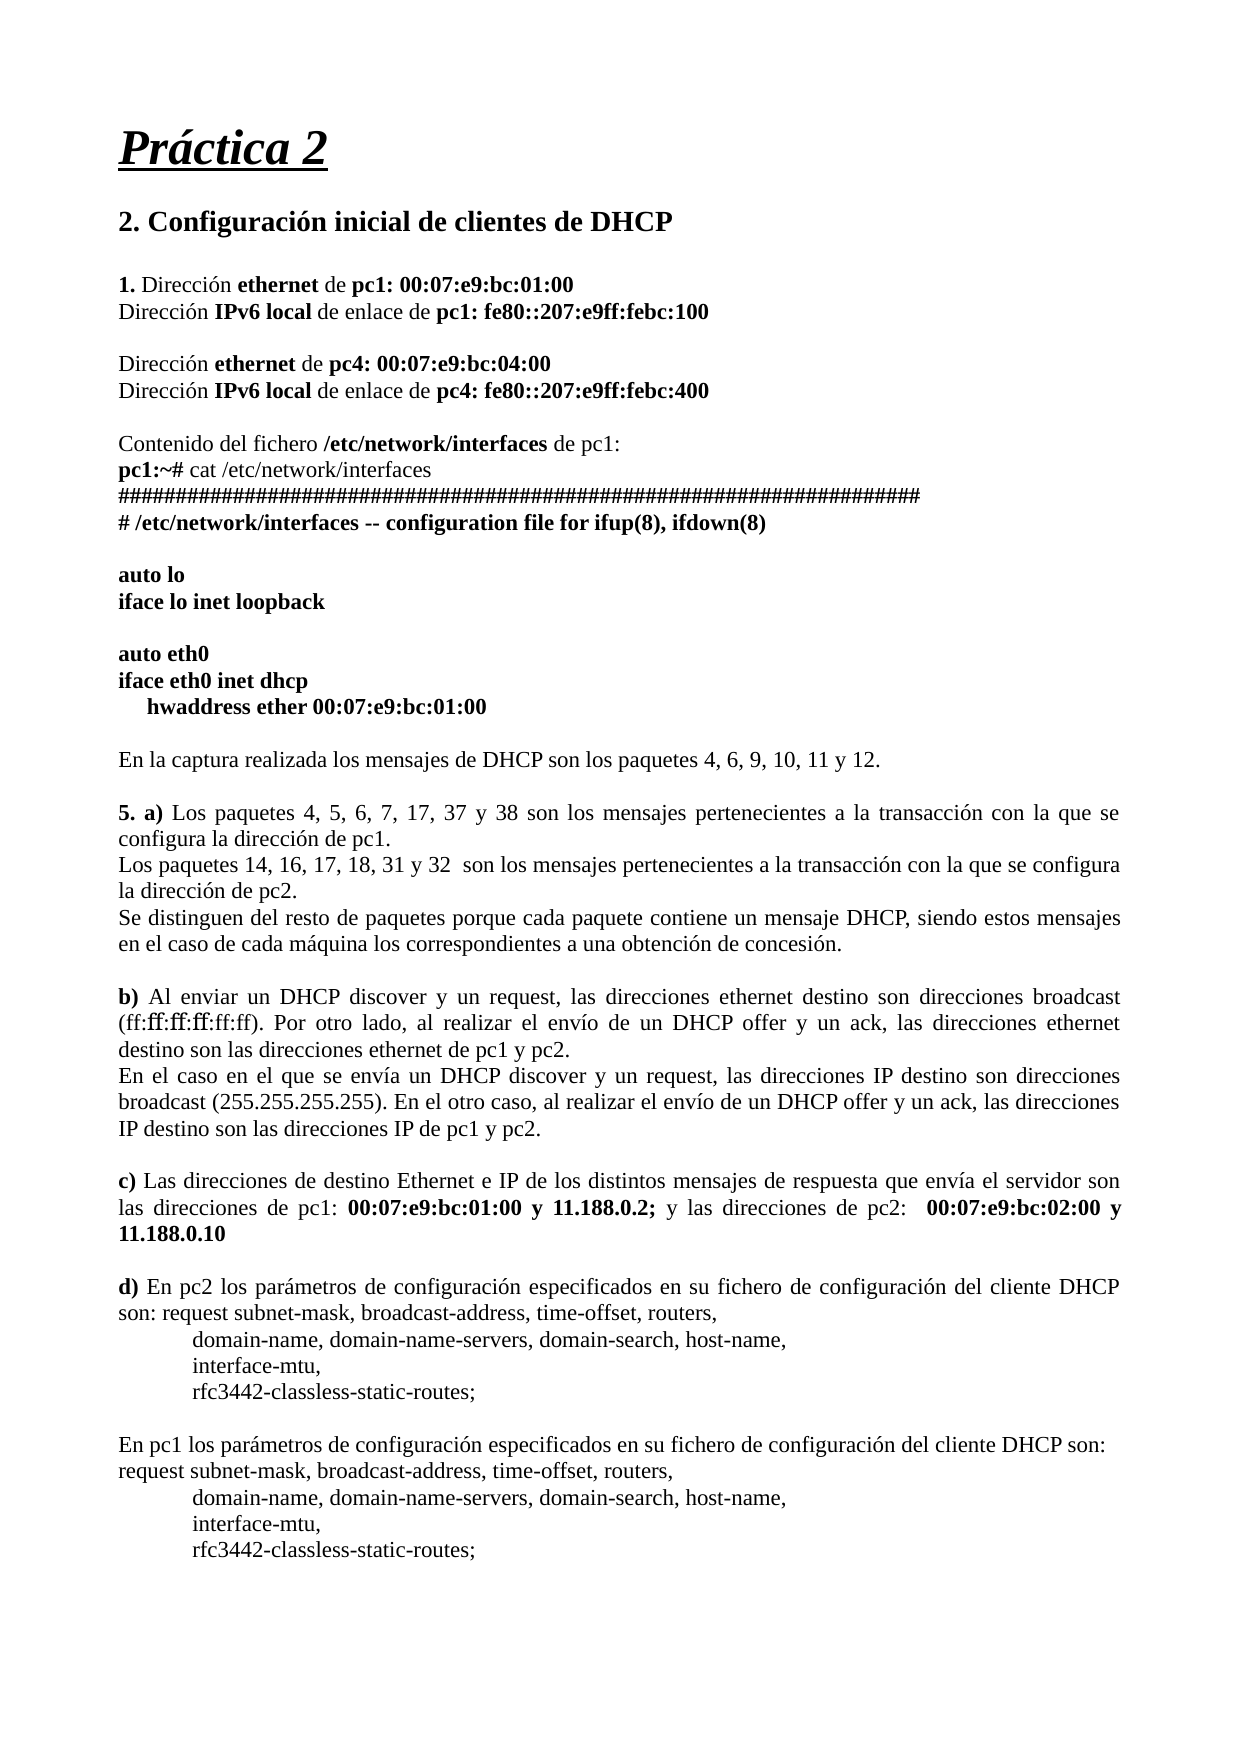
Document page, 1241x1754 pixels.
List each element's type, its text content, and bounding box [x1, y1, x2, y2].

text Se distinguen del resto de paquetes porque cada paquete contiene un mensaje DHCP, siendo estos mensajes en el caso de cada máquina los correspondientes a una obtención de concesión. [118, 904, 1122, 957]
text d) En pc2 los parámetros de configuración especificados en su fichero de configuración del cliente DHCP son: request subnet-mask, broadcast-address, time-offset, routers, [118, 1273, 1122, 1326]
text iface lo inet loopback [118, 588, 1122, 614]
text rfc3442-classless-static-routes; [118, 1378, 1122, 1405]
text # /etc/network/interfaces -- configuration file for ifup(8), ifdown(8) [118, 509, 1122, 535]
text Contenido del fichero /etc/network/interfaces de pc1: [118, 429, 1122, 456]
text Dirección ethernet de pc4: 00:07:e9:bc:04:00 [118, 351, 1122, 377]
text ###################################################################### [118, 482, 1122, 509]
text interface-mtu, [118, 1510, 1122, 1536]
text 1. Dirección ethernet de pc1: 00:07:e9:bc:01:00 [118, 271, 1122, 298]
text b) Al enviar un DHCP discover y un request, las direcciones ethernet destino son direcciones broadcast (ff:ﬀ:ﬀ:ﬀ:ff:ff). Por otro lado, al realizar el envío de un DHCP offer y un ack, las direcciones ethernet destino son las direcciones ethernet de pc1 y pc2. [118, 983, 1122, 1062]
text pc1:~# cat /etc/network/interfaces [118, 456, 1122, 482]
text 2. Configuración inicial de clientes de DHCP [118, 204, 1122, 238]
text auto lo [118, 561, 1122, 588]
text En el caso en el que se envía un DHCP discover y un request, las direcciones IP destino son direcciones broadcast (255.255.255.255). En el otro caso, al realizar el envío de un DHCP offer y un ack, las direcciones IP destino son las direcciones IP de pc1 y pc2. [118, 1062, 1122, 1141]
text 5. a) Los paquetes 4, 5, 6, 7, 17, 37 y 38 son los mensajes pertenecientes a la transacción con la que se configura la dirección de pc1. [118, 798, 1122, 851]
text Dirección IPv6 local de enlace de pc4: fe80::207:e9ff:febc:400 [118, 377, 1122, 403]
text En la captura realizada los mensajes de DHCP son los paquetes 4, 6, 9, 10, 11 y 12. [118, 746, 1122, 772]
text request subnet-mask, broadcast-address, time-offset, routers, [118, 1457, 1122, 1484]
text hwaddress ether 00:07:e9:bc:01:00 [118, 693, 1122, 719]
text c) Las direcciones de destino Ethernet e IP de los distintos mensajes de respuesta que envía el servidor son las direcciones de pc1: 00:07:e9:bc:01:00 y 11.188.0.2; y las direcciones de pc2: 00:07:e9:bc:02:00 y 11.188.0.10 [118, 1167, 1122, 1247]
text Práctica 2 [118, 118, 1122, 176]
text Los paquetes 14, 16, 17, 18, 31 y 32 son los mensajes pertenecientes a la transacción con la que se configura la dirección de pc2. [118, 851, 1122, 904]
text En pc1 los parámetros de configuración especificados en su fichero de configuración del cliente DHCP son: [118, 1431, 1122, 1457]
text auto eth0 [118, 640, 1122, 667]
text iface eth0 inet dhcp [118, 667, 1122, 693]
text domain-name, domain-name-servers, domain-search, host-name, [118, 1326, 1122, 1352]
text domain-name, domain-name-servers, domain-search, host-name, [118, 1484, 1122, 1510]
text interface-mtu, [118, 1352, 1122, 1378]
text rfc3442-classless-static-routes; [118, 1536, 1122, 1563]
text Dirección IPv6 local de enlace de pc1: fe80::207:e9ff:febc:100 [118, 298, 1122, 324]
